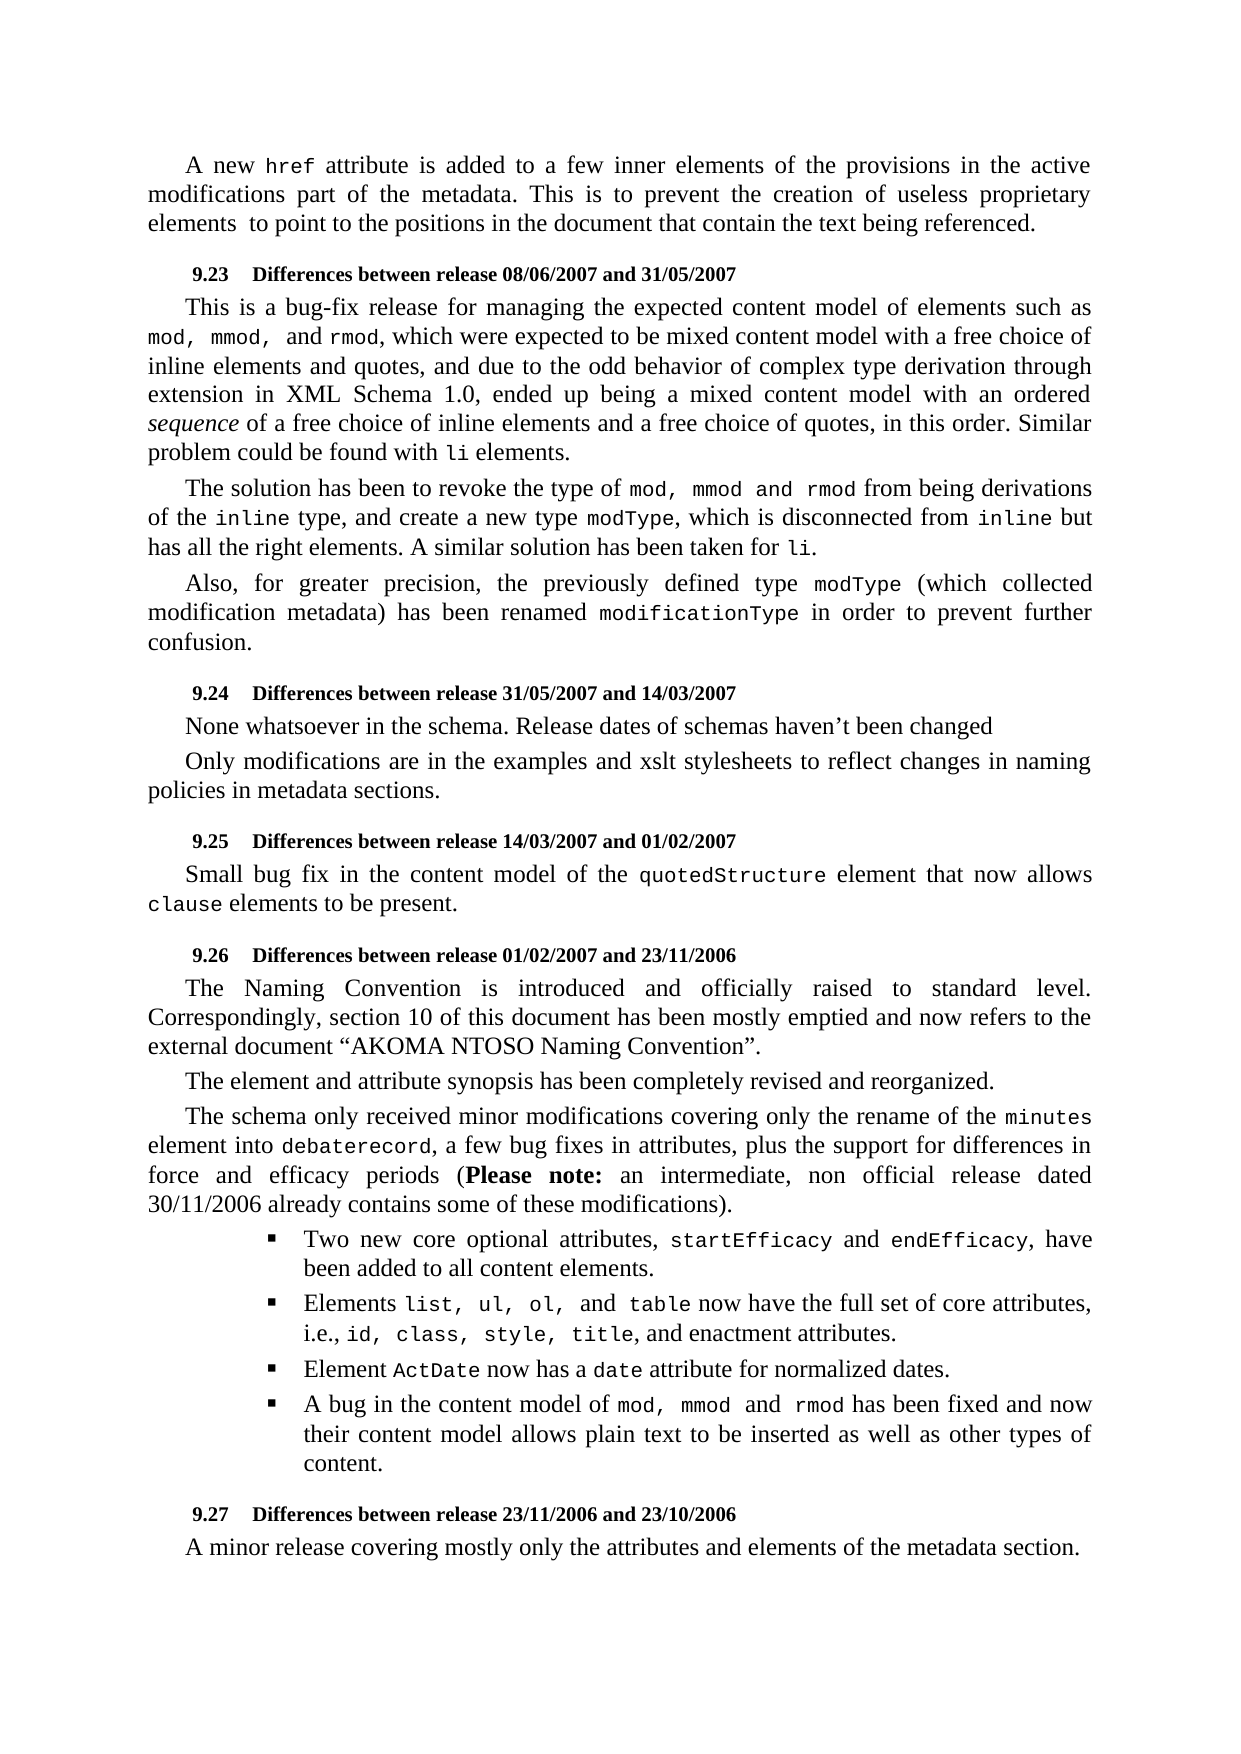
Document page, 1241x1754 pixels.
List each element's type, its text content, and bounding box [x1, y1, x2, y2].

text This is a bug-fix release for managing the expected content model of elements such as mod, mmod, and rmod, which were expected to be mixed content model with a free choice of inline elements and quotes, and due to the odd behavior of complex type derivation through extension in XML Schema 1.0, ended up being a mixed content model with an ordered sequence of a free choice of inline elements and a free choice of quotes, in this order. Similar problem could be found with li elements. [148, 292, 1092, 467]
text A minor release covering mostly only the attributes and elements of the metadata section. [148, 1532, 1092, 1561]
subtitle Differences between release 14/03/2007 and 01/02/2007 [192, 828, 1092, 853]
subtitle Differences between release 23/11/2006 and 23/10/2006 [192, 1502, 1092, 1526]
text Also, for greater precision, the previously defined type modType (which collected modification metadata) has been renamed modificationType in order to prevent further confusion. [148, 568, 1092, 656]
text None whatsoever in the schema. Release dates of schemas haven’t been changed [148, 711, 1092, 740]
subtitle Differences between release 01/02/2007 and 23/11/2006 [192, 943, 1092, 967]
text Only modifications are in the examples and xslt stylesheets to reflect changes in naming policies in metadata sections. [148, 746, 1092, 803]
text The solution has been to revoke the type of mod, mmod and rmod from being derivations of the inline type, and create a new type modType, which is disconnected from inline but has all the right elements. A similar solution has been taken for li. [148, 473, 1092, 562]
text Small bug fix in the content model of the quotedStructure element that now allows clause elements to be present. [148, 859, 1092, 918]
text The Naming Convention is introduced and officially raised to standard level. Correspondingly, section 10 of this document has been mostly emptied and now refers to the external document “AKOMA NTOSO Naming Convention”. [148, 973, 1092, 1059]
text The element and attribute synopsis has been completely revised and reorganized. [148, 1066, 1092, 1094]
subtitle Differences between release 08/06/2007 and 31/05/2007 [192, 262, 1092, 286]
list Elements list, ul, ol, and table now have the full set of core attributes, i.e., id, class, style, title, and enactment attributes. [266, 1288, 1092, 1347]
list Element ActDate now has a date attribute for normalized dates. [266, 1354, 1092, 1383]
list A bug in the content model of mod, mmod and rmod has been fixed and now their content model allows plain text to be inserted as well as other types of content. [266, 1389, 1092, 1477]
text The schema only received minor modifications covering only the rename of the minutes element into debaterecord, a few bug fixes in attributes, plus the support for differences in force and efficacy periods (Please note: an intermediate, non official release dated 30/11/2006 already contains some of these modifications). [148, 1101, 1092, 1217]
list Two new core optional attributes, startEfficacy and endEfficacy, have been added to all content elements. [266, 1224, 1092, 1282]
text A new href attribute is added to a few inner elements of the provisions in the active modifications part of the metadata. This is to prevent the creation of useless proprietary elements to point to the positions in the document that contain the text being referenced. [148, 150, 1092, 237]
subtitle Differences between release 31/05/2007 and 14/03/2007 [192, 681, 1092, 705]
